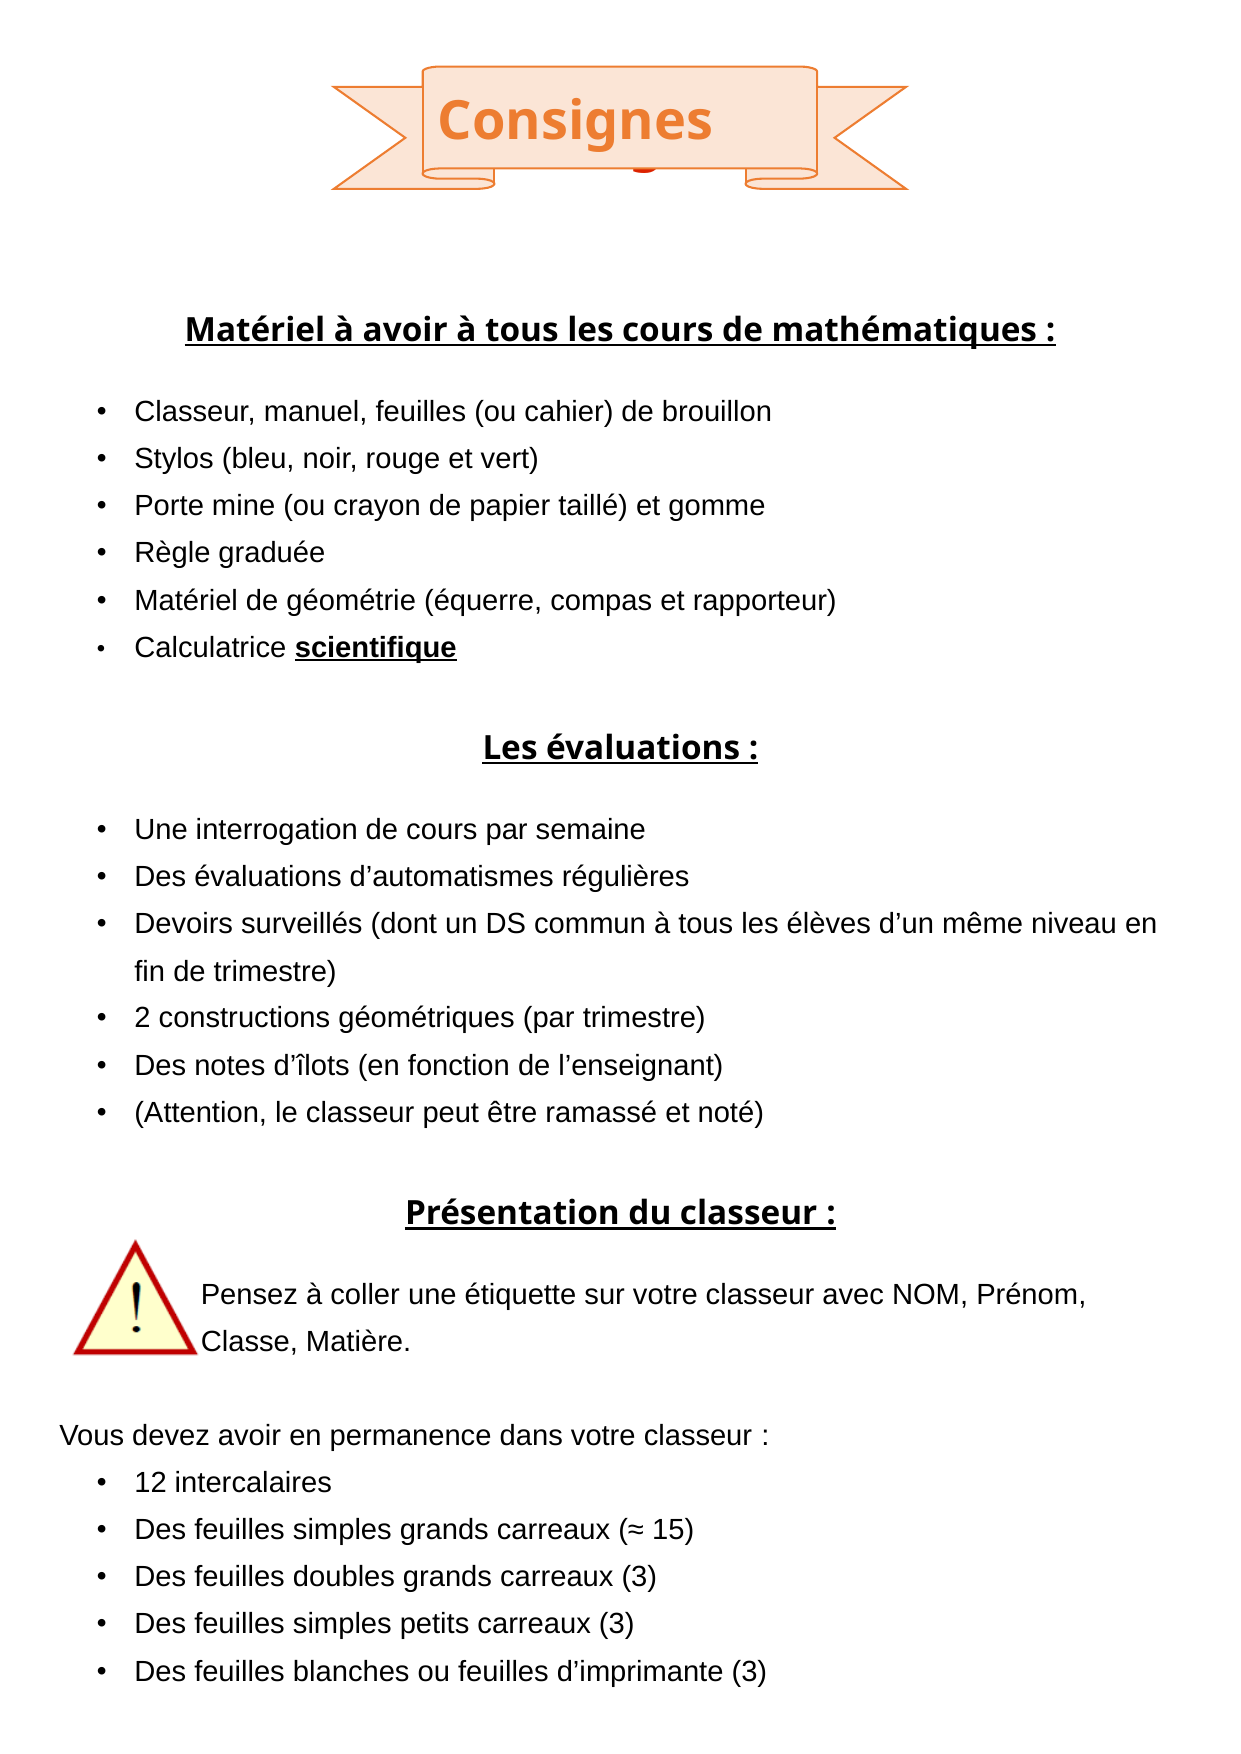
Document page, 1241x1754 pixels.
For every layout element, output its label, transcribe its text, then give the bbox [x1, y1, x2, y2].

list Devoirs surveillés (dont un DS commun à tous les élèves d’un même niveau en fin de trimestre) [97, 906, 1181, 987]
list Règle graduée [97, 535, 1181, 569]
list Porte mine (ou crayon de papier taillé) et gomme [97, 488, 1181, 522]
list 12 intercalaires [97, 1465, 1181, 1499]
list (Attention, le classeur peut être ramassé et noté) [97, 1095, 1181, 1128]
list 2 constructions géométriques (par trimestre) [97, 1000, 1181, 1034]
text Vous devez avoir en permanence dans votre classeur : [59, 1418, 1181, 1452]
list Une interrogation de cours par semaine [97, 812, 1181, 846]
list Des feuilles doubles grands carreaux (3) [97, 1559, 1181, 1593]
list Des feuilles blanches ou feuilles d’imprimante (3) [97, 1654, 1181, 1687]
list Des notes d’îlots (en fonction de l’enseignant) [97, 1048, 1181, 1081]
text Les évaluations : [59, 723, 1181, 769]
list Classeur, manuel, feuilles (ou cahier) de brouillon [97, 394, 1181, 428]
text Pensez à coller une étiquette sur votre classeur avec NOM, Prénom, Classe, Matière. [201, 1277, 1181, 1358]
text Matériel à avoir à tous les cours de mathématiques : [59, 305, 1181, 351]
list Des feuilles simples petits carreaux (3) [97, 1606, 1181, 1640]
list Des évaluations d’automatismes régulières [97, 859, 1181, 893]
text Consignes [495, 170, 745, 176]
list Stylos (bleu, noir, rouge et vert) [97, 441, 1181, 475]
text Présentation du classeur : [59, 1189, 1181, 1234]
text Consignes [59, 102, 402, 176]
list Des feuilles simples grands carreaux (≈ 15) [97, 1512, 1181, 1546]
list Calculatrice scientifique [97, 630, 1181, 663]
text Consignes [838, 102, 1181, 176]
list Matériel de géométrie (équerre, compas et rapporteur) [97, 583, 1181, 616]
